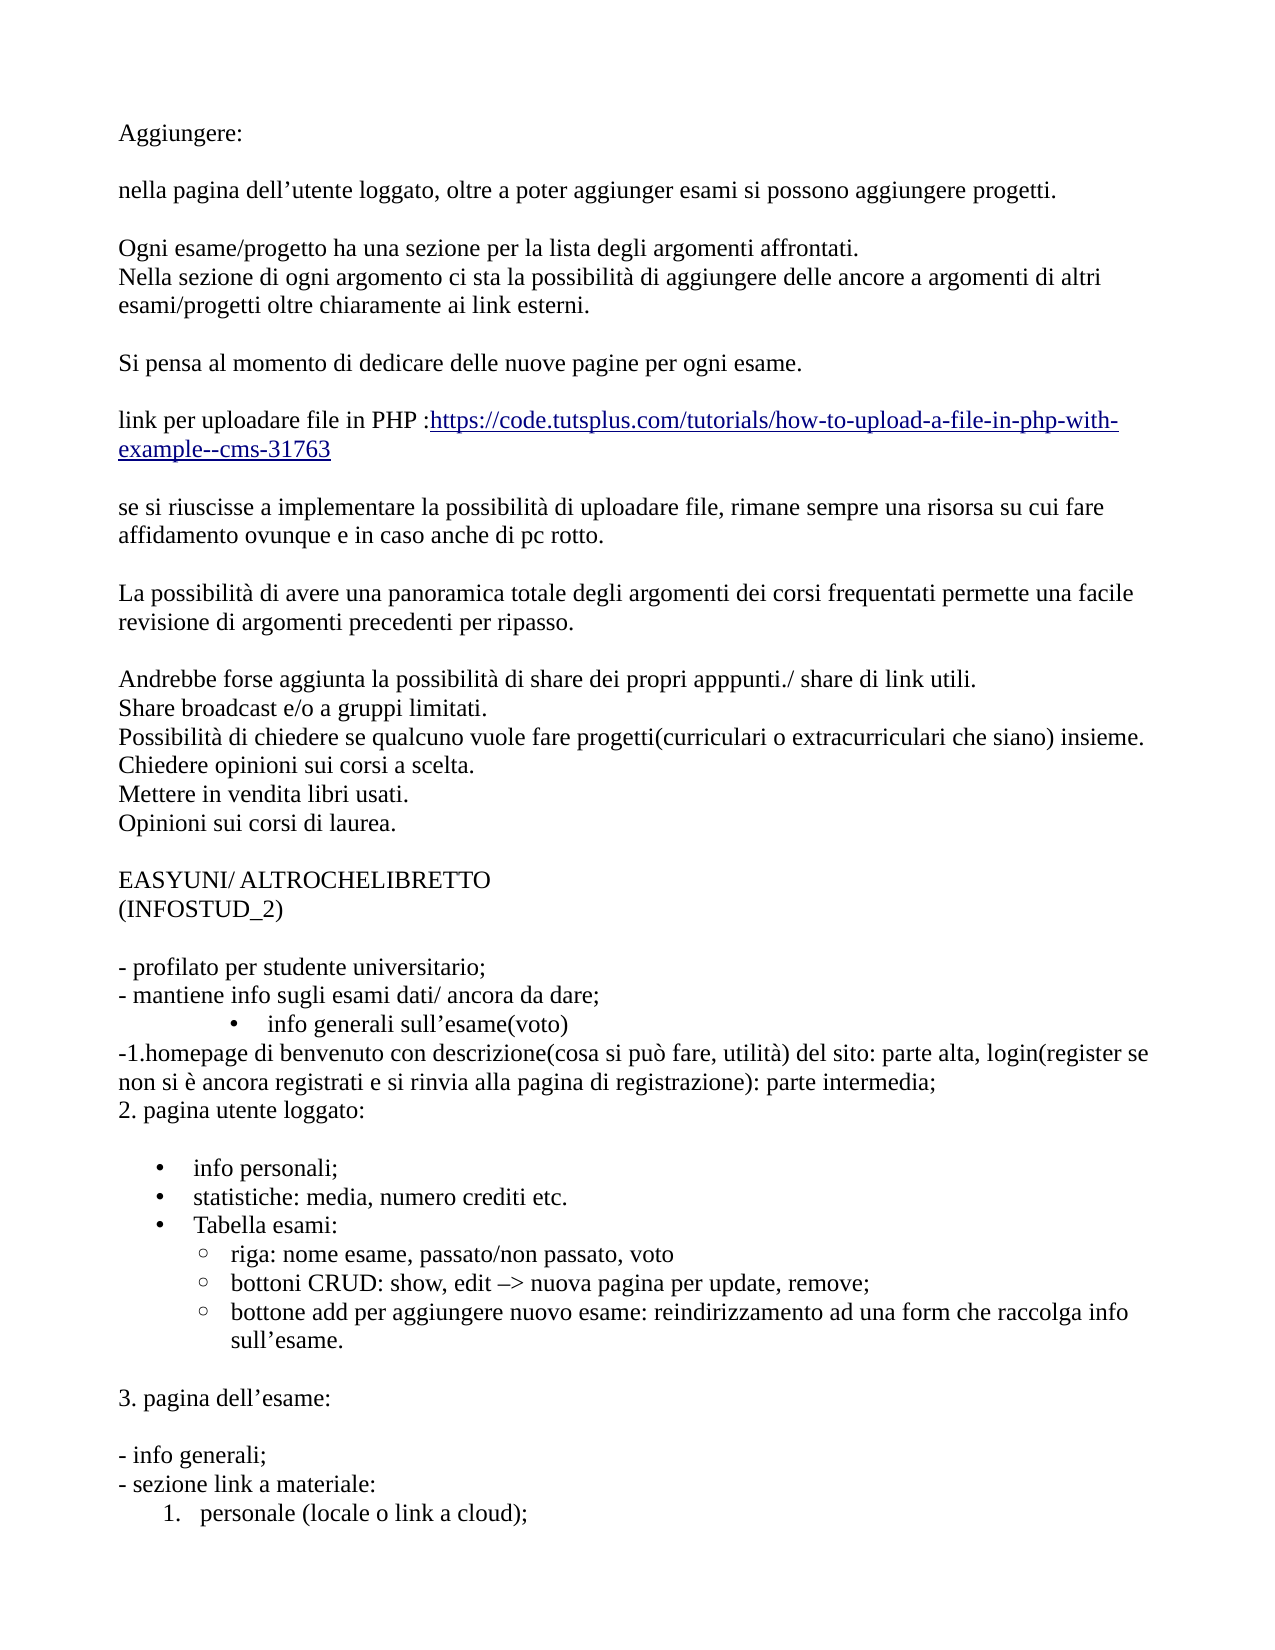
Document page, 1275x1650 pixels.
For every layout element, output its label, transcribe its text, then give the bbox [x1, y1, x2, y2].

text Possibilità di chiedere se qualcuno vuole fare progetti(curriculari o extracurriculari che siano) insieme. Chiedere opinioni sui corsi a scelta. [118, 722, 1157, 779]
text 2. pagina utente loggato: [118, 1096, 1157, 1124]
text 3. pagina dell’esame: [118, 1383, 1157, 1412]
list bottoni CRUD: show, edit –> nuova pagina per update, remove; [193, 1268, 1157, 1297]
list statistiche: media, numero crediti etc. [156, 1182, 1157, 1211]
text link per uploadare file in PHP :https://code.tutsplus.com/tutorials/how-to-upload-a-file-in-php-with-example--cms-31763 [118, 406, 1157, 463]
text Andrebbe forse aggiunta la possibilità di share dei propri apppunti./ share di link utili. [118, 664, 1157, 693]
text - info generali; [118, 1441, 1157, 1469]
text Opinioni sui corsi di laurea. [118, 808, 1157, 837]
text Mettere in vendita libri usati. [118, 779, 1157, 808]
list personale (locale o link a cloud); [162, 1498, 1157, 1527]
text - sezione link a materiale: [118, 1469, 1157, 1498]
text -1.homepage di benvenuto con descrizione(cosa si può fare, utilità) del sito: parte alta, login(register se non si è ancora registrati e si rinvia alla pagina di registrazione): parte intermedia; [118, 1038, 1157, 1096]
text - profilato per studente universitario; [118, 952, 1157, 981]
text Aggiungere: [118, 118, 1157, 147]
text (INFOSTUD_2) [118, 894, 1157, 923]
text EASYUNI/ ALTROCHELIBRETTO [118, 866, 1157, 894]
list info personali; [156, 1153, 1157, 1182]
list info generali sull’esame(voto) [229, 1009, 1157, 1038]
text Si pensa al momento di dedicare delle nuove pagine per ogni esame. [118, 348, 1157, 377]
text Nella sezione di ogni argomento ci sta la possibilità di aggiungere delle ancore a argomenti di altri esami/progetti oltre chiaramente ai link esterni. [118, 262, 1157, 319]
text - mantiene info sugli esami dati/ ancora da dare; [118, 981, 1157, 1009]
list bottone add per aggiungere nuovo esame: reindirizzamento ad una form che raccolga info sull’esame. [193, 1297, 1157, 1354]
list Tabella esami: [156, 1211, 1157, 1239]
text La possibilità di avere una panoramica totale degli argomenti dei corsi frequentati permette una facile revisione di argomenti precedenti per ripasso. [118, 578, 1157, 636]
text Ogni esame/progetto ha una sezione per la lista degli argomenti affrontati. [118, 233, 1157, 262]
text Share broadcast e/o a gruppi limitati. [118, 693, 1157, 722]
text nella pagina dell’utente loggato, oltre a poter aggiunger esami si possono aggiungere progetti. [118, 176, 1157, 204]
list riga: nome esame, passato/non passato, voto [193, 1239, 1157, 1268]
text se si riuscisse a implementare la possibilità di uploadare file, rimane sempre una risorsa su cui fare affidamento ovunque e in caso anche di pc rotto. [118, 492, 1157, 549]
